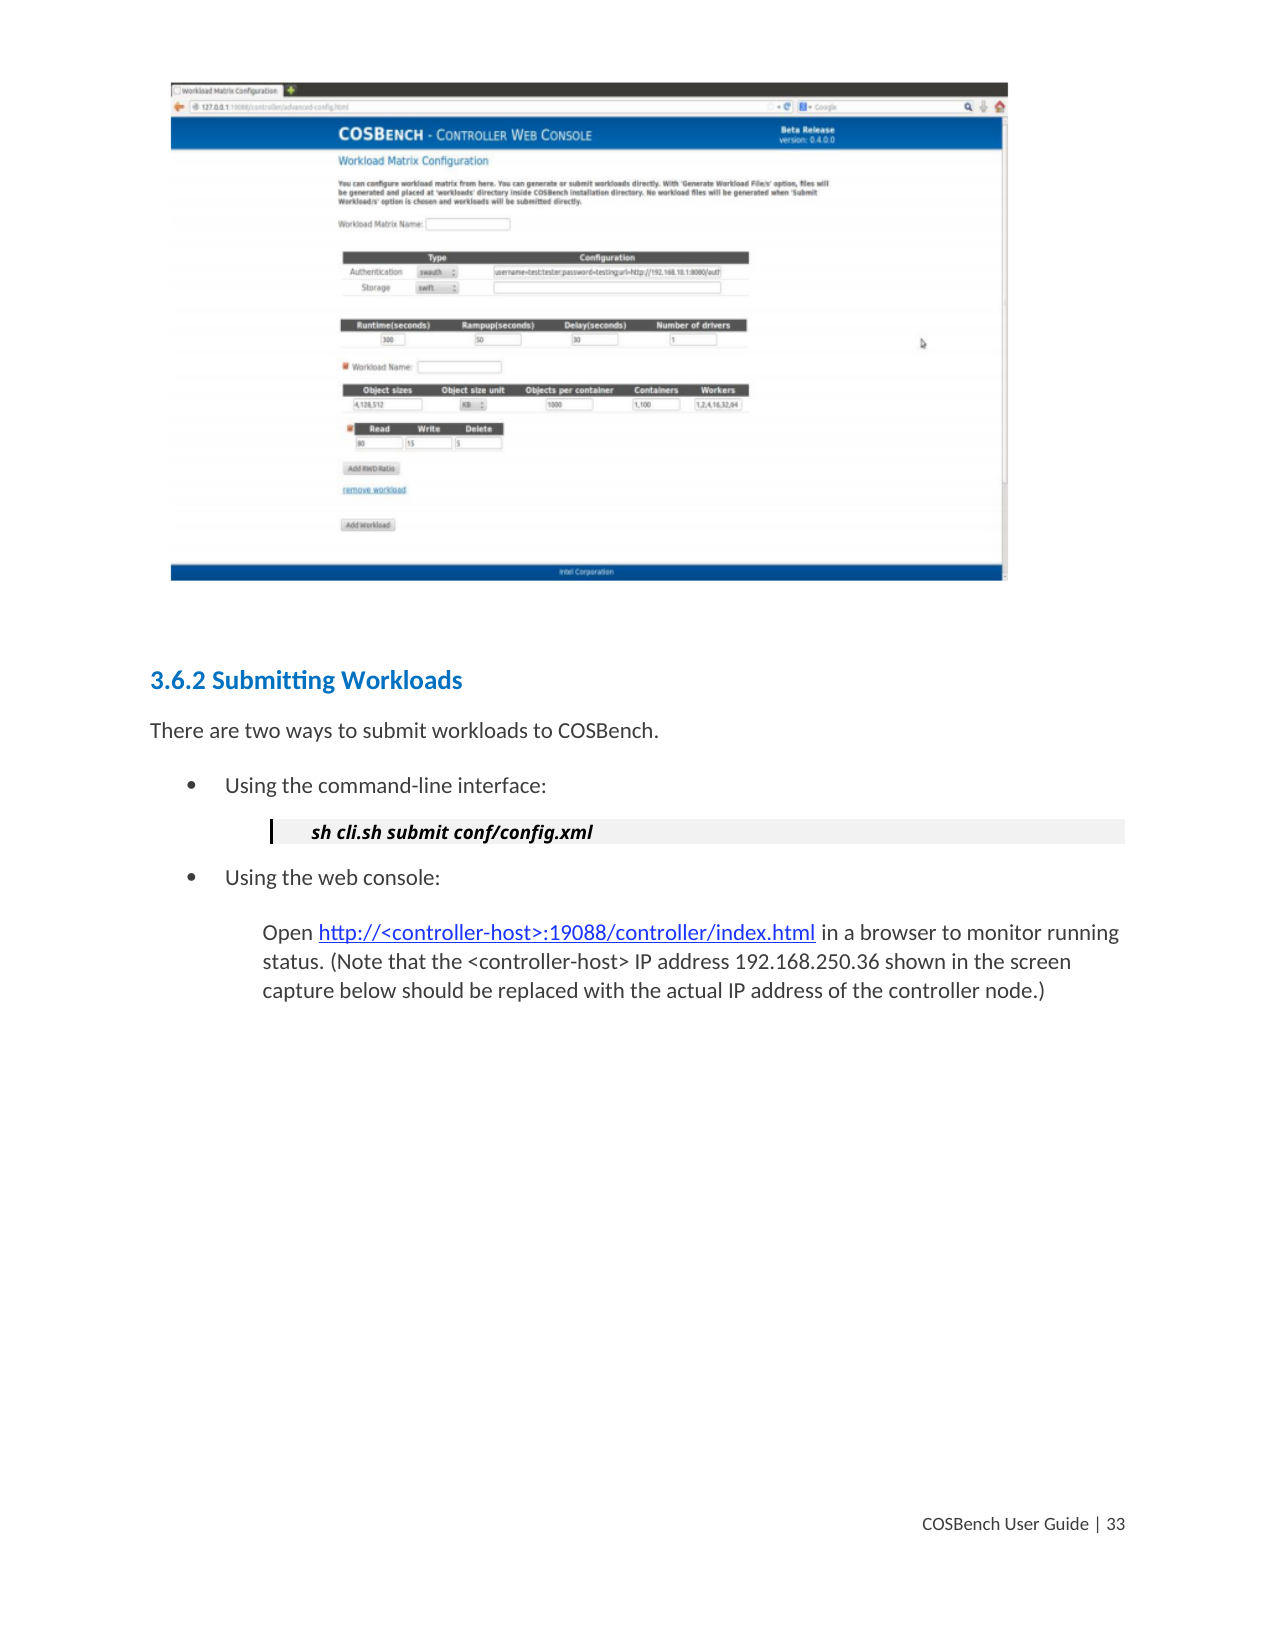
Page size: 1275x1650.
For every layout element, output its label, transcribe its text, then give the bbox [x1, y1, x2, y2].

list Using the web console: [187, 863, 1125, 891]
text There are two ways to submit workloads to COSBench. [150, 717, 1125, 744]
text sh cli.sh submit conf/config.xml [273, 819, 1125, 844]
list Using the command-line interface: [187, 771, 1125, 799]
subtitle Submitting Workloads [150, 663, 1125, 696]
text Open http://<controller-host>:19088/controller/index.html in a browser to monitor running status. (Note that the <controller-host> IP address 192.168.250.36 shown in the screen capture below should be replaced with the actual IP address of the controller node.) [262, 918, 1125, 1004]
